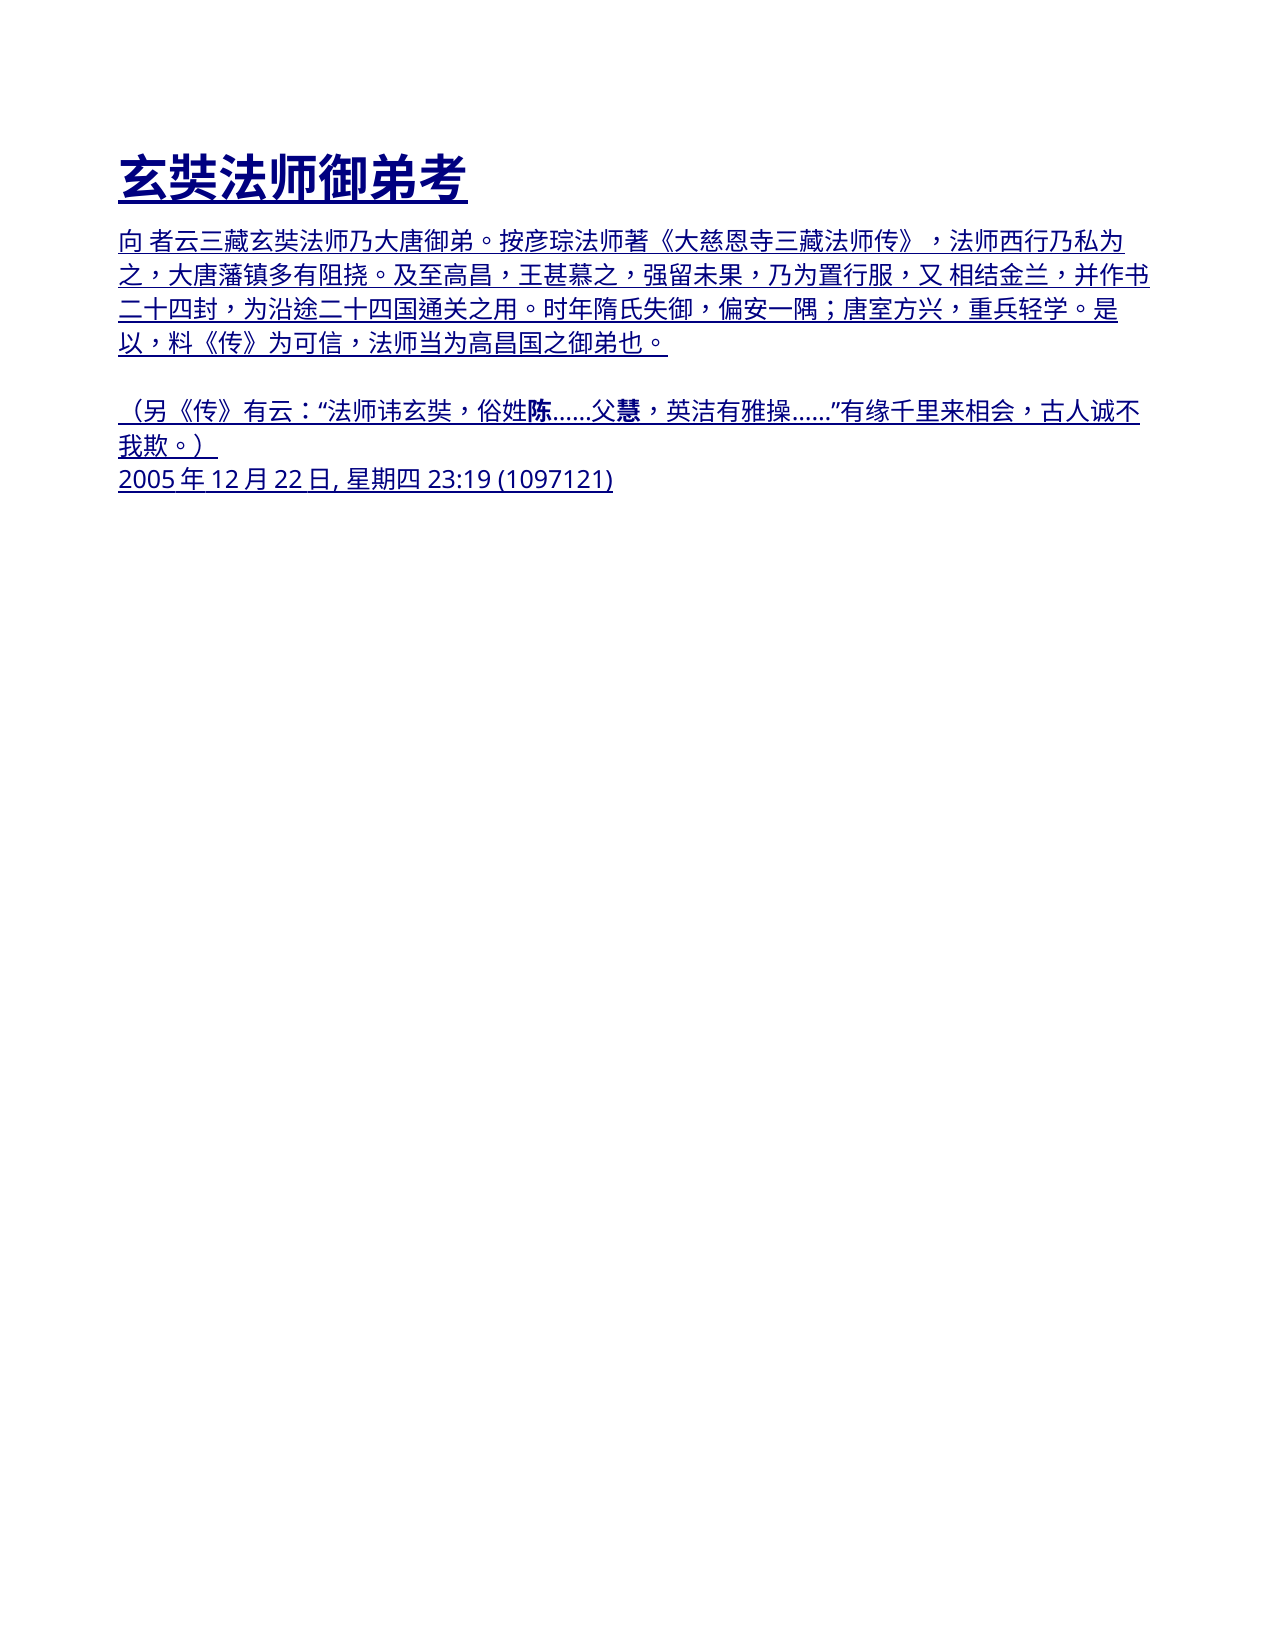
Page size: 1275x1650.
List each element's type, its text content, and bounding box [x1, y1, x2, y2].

subtitle 玄奘法师御弟考 [118, 143, 1157, 211]
text 向 者云三藏玄奘法师乃大唐御弟。按彦琮法师著《大慈恩寺三藏法师传》，法师西行乃私为之，大唐藩镇多有阻挠。及至高昌，王甚慕之，强留未果，乃为置行服，又 相结金兰，并作书二十四封，为沿途二十四国通关之用。时年隋氏失御，偏安一隅；唐室方兴，重兵轻学。是以，料《传》为可信，法师当为高昌国之御弟也。 （另《传》有云：“法师讳玄奘，俗姓陈……父慧，英洁有雅操……”有缘千里来相会，古人诚不我欺。） [118, 224, 1157, 462]
text 2005年12月22日, 星期四 23:19 (1097121) [118, 462, 1157, 496]
